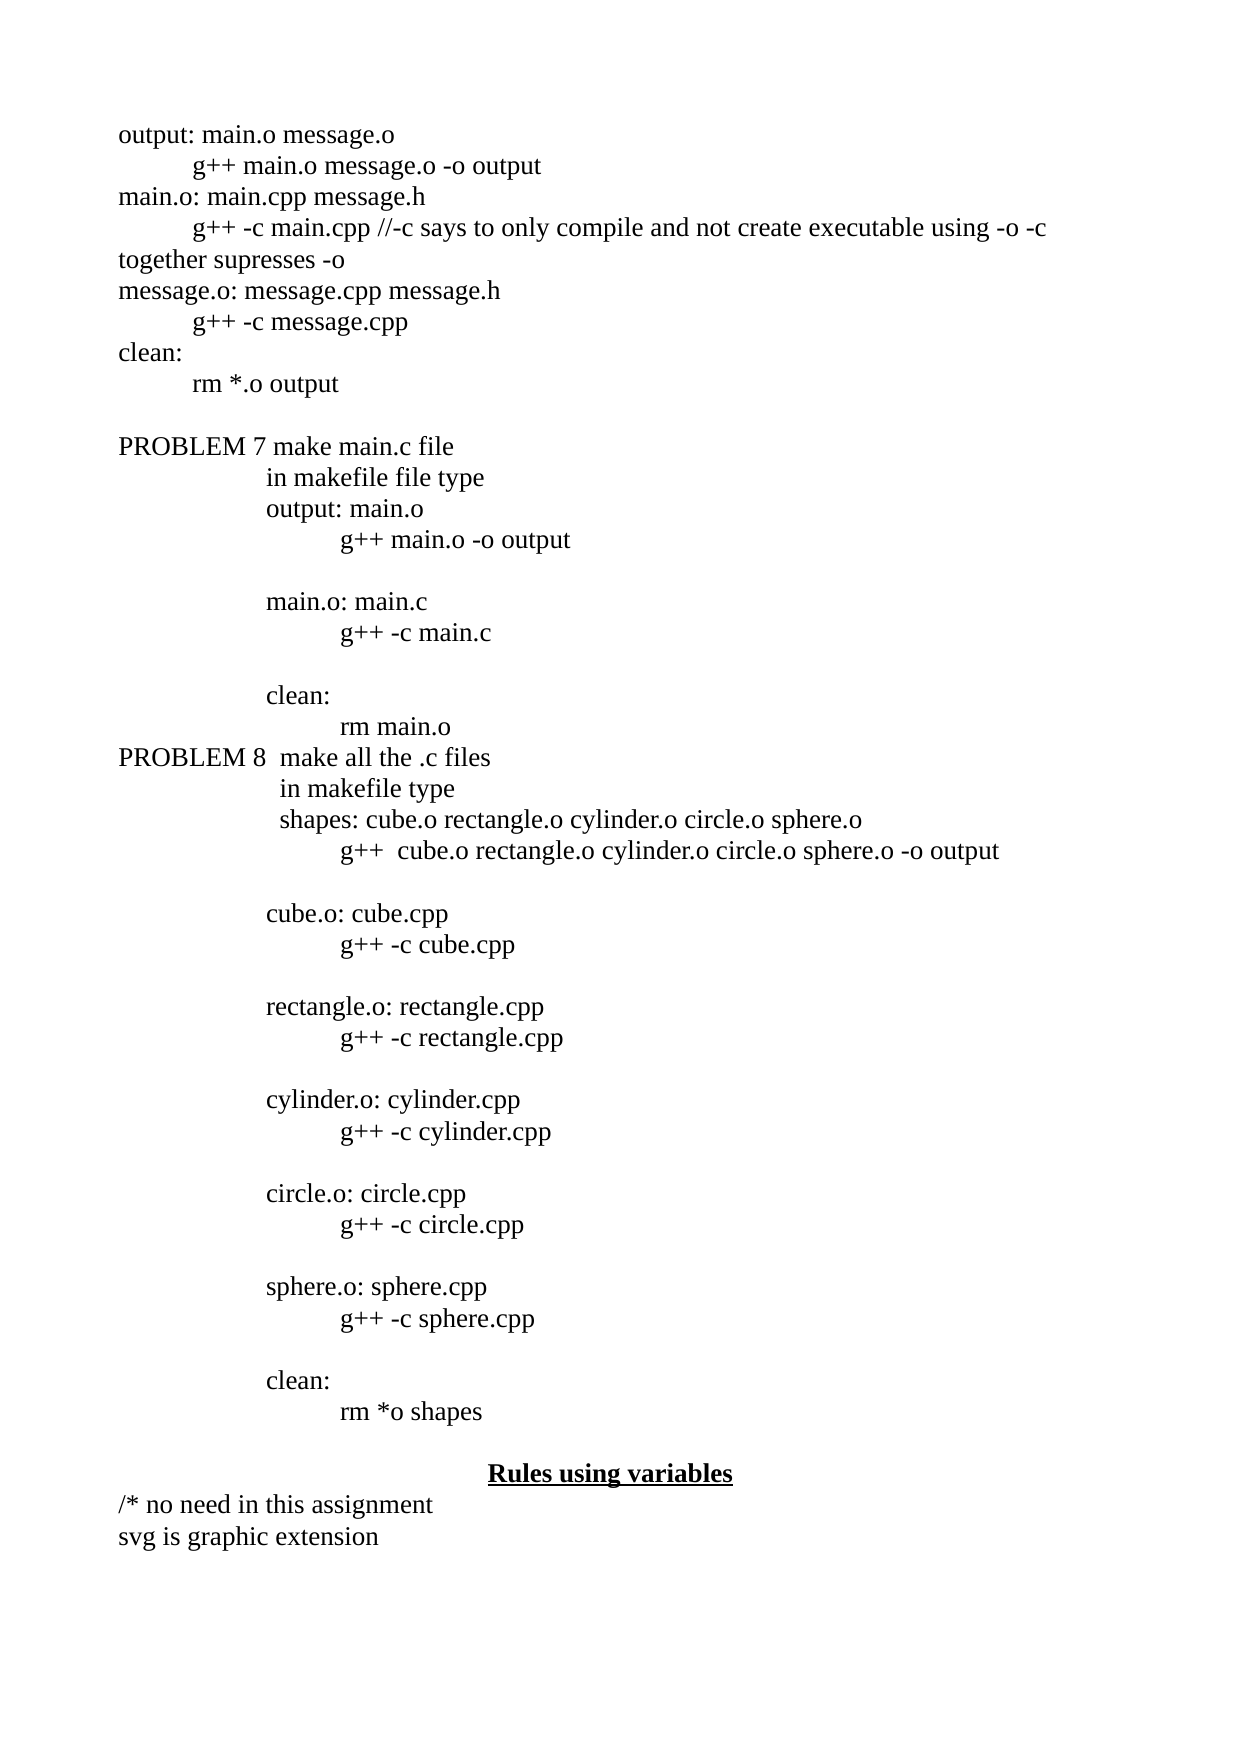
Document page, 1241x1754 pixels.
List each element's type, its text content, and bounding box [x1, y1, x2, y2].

text rm *.o output [118, 367, 1122, 398]
text output: main.o message.o [118, 118, 1122, 149]
text g++ -c circle.cpp [118, 1208, 1122, 1239]
text g++ -c sphere.cpp [118, 1302, 1122, 1333]
text /* no need in this assignment [118, 1488, 1122, 1520]
text output: main.o [118, 492, 1122, 523]
text cylinder.o: cylinder.cpp [118, 1084, 1122, 1115]
text PROBLEM 8 make all the .c files [118, 741, 1122, 772]
text g++ -c message.cpp [118, 305, 1122, 336]
text clean: [118, 1364, 1122, 1395]
text PROBLEM 7 make main.c file [118, 429, 1122, 461]
text g++ -c rectangle.cpp [118, 1021, 1122, 1052]
text g++ cube.o rectangle.o cylinder.o circle.o sphere.o -o output [118, 834, 1122, 866]
text rectangle.o: rectangle.cpp [118, 990, 1122, 1021]
text in makefile type [118, 772, 1122, 803]
text message.o: message.cpp message.h [118, 274, 1122, 305]
text cube.o: cube.cpp [118, 897, 1122, 928]
text main.o: main.cpp message.h [118, 180, 1122, 212]
text rm main.o [118, 710, 1122, 741]
text g++ main.o -o output [118, 523, 1122, 554]
text in makefile file type [118, 461, 1122, 492]
text circle.o: circle.cpp [118, 1177, 1122, 1208]
text svg is graphic extension [118, 1520, 1122, 1551]
text main.o: main.c [118, 585, 1122, 616]
text Rules using variables [118, 1457, 1122, 1488]
text clean: [118, 679, 1122, 710]
text clean: [118, 336, 1122, 367]
text g++ -c main.cpp //-c says to only compile and not create executable using -o -c together supresses -o [118, 212, 1122, 274]
text g++ -c main.c [118, 616, 1122, 648]
text g++ -c cylinder.cpp [118, 1115, 1122, 1146]
text sphere.o: sphere.cpp [118, 1271, 1122, 1302]
text shapes: cube.o rectangle.o cylinder.o circle.o sphere.o [118, 803, 1122, 834]
text rm *o shapes [118, 1395, 1122, 1426]
text g++ main.o message.o -o output [118, 149, 1122, 180]
text g++ -c cube.cpp [118, 928, 1122, 959]
